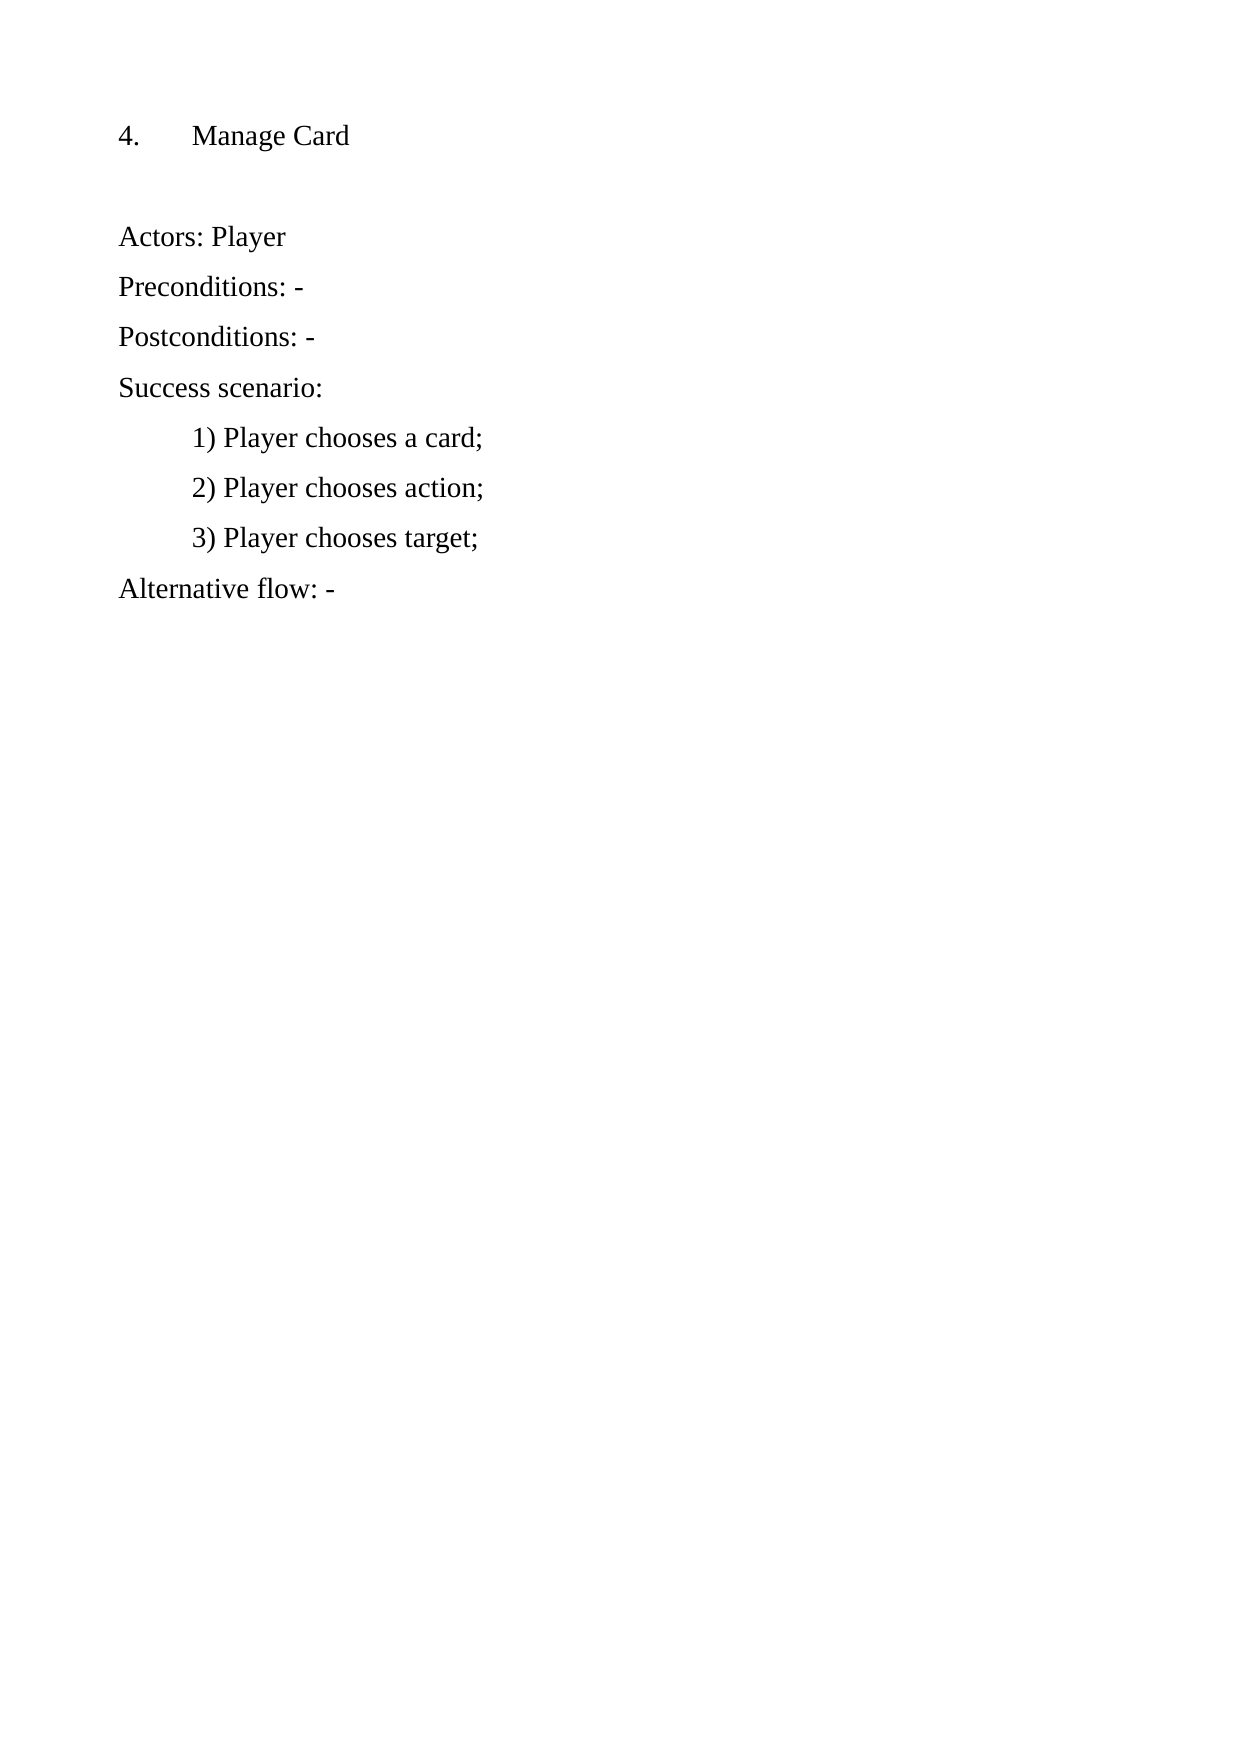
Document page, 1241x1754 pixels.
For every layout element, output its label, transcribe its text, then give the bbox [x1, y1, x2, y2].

text - 4. Manage Card Actors: Player Preconditions: - Postconditions: - Success scenario: 1) Player chooses a card; 2) Player chooses action; 3) Player chooses target; Alternative flow: - [118, 118, 1122, 604]
